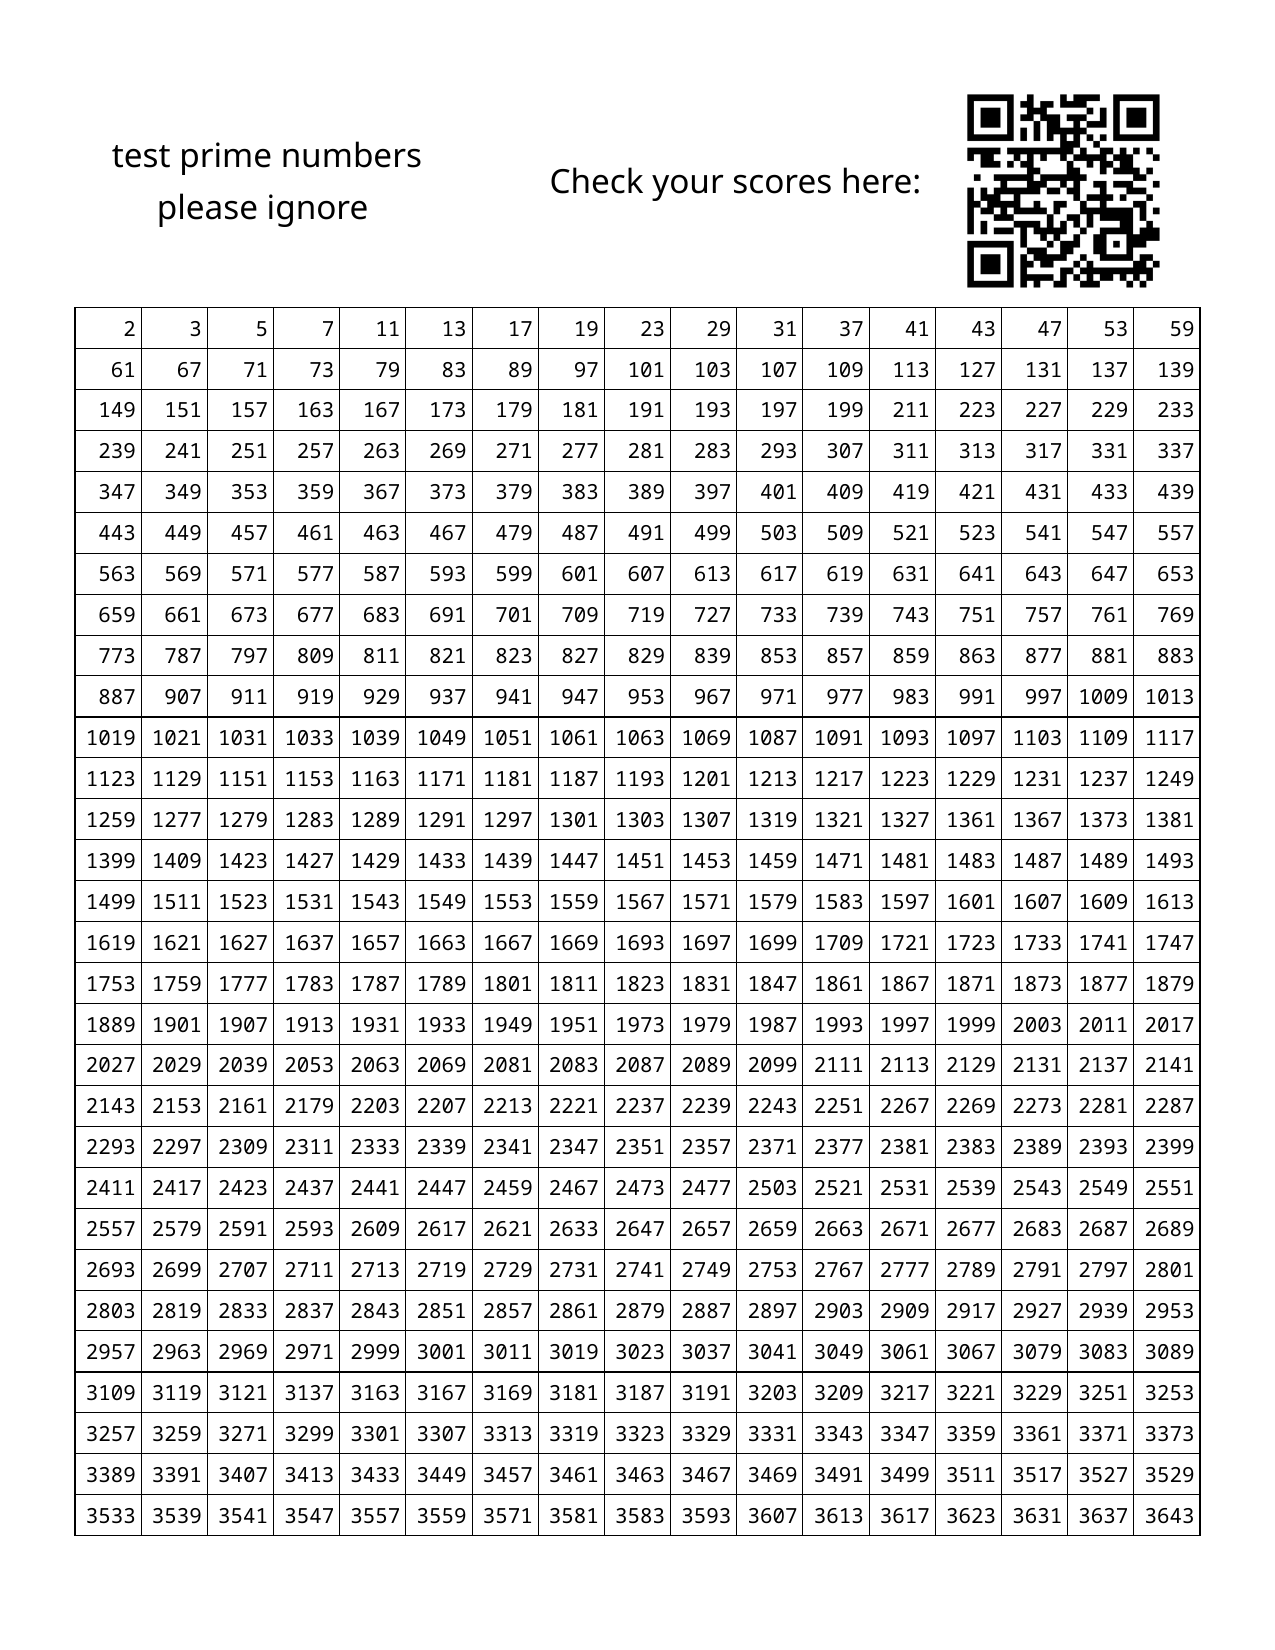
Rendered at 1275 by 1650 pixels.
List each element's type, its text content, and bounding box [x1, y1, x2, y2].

table_cell 3329 [671, 1413, 736, 1453]
table_cell 1523 [208, 881, 273, 921]
table_cell 3631 [1002, 1495, 1067, 1535]
table_cell 2153 [142, 1086, 207, 1126]
table_cell 809 [274, 636, 339, 675]
table_cell 2161 [208, 1086, 273, 1126]
table_cell 313 [936, 431, 1001, 471]
table_cell 619 [803, 554, 869, 593]
table_cell 233 [1134, 390, 1199, 430]
table_cell 1093 [870, 718, 935, 757]
table_cell 641 [936, 554, 1001, 593]
table_cell 79 [340, 349, 405, 389]
table_cell 653 [1134, 554, 1199, 593]
table_cell 1451 [605, 840, 670, 880]
table_cell 131 [1002, 349, 1067, 389]
table_cell 1627 [208, 922, 273, 962]
table_cell 1303 [605, 799, 670, 839]
table_cell 2591 [208, 1209, 273, 1248]
table_cell 1481 [870, 840, 935, 880]
table_cell 3533 [76, 1495, 141, 1535]
table_cell 2617 [406, 1209, 472, 1248]
table_cell 3469 [737, 1454, 802, 1494]
table_header Check your scores here: [450, 75, 927, 307]
table_cell 2803 [76, 1291, 141, 1330]
table_cell 911 [208, 676, 273, 716]
table_cell 1753 [76, 963, 141, 1003]
table_cell 1597 [870, 881, 935, 921]
table_cell 3089 [1134, 1331, 1199, 1371]
table_cell 919 [274, 676, 339, 716]
table_cell 2141 [1134, 1045, 1199, 1085]
table_cell 2671 [870, 1209, 935, 1248]
table_cell 571 [208, 554, 273, 593]
table_cell 1447 [539, 840, 604, 880]
table_cell 1493 [1134, 840, 1199, 880]
table_header 59 [1134, 308, 1199, 348]
table_cell 2687 [1068, 1209, 1133, 1248]
table_cell 2423 [208, 1168, 273, 1208]
table_cell 2411 [76, 1168, 141, 1208]
table_cell 1181 [473, 758, 538, 798]
table_cell 3307 [406, 1413, 472, 1453]
table_cell 3547 [274, 1495, 339, 1535]
table_cell 2281 [1068, 1086, 1133, 1126]
table_cell 2099 [737, 1045, 802, 1085]
table_cell 1229 [936, 758, 1001, 798]
table_cell 2843 [340, 1291, 405, 1330]
table_cell 3181 [539, 1373, 604, 1412]
table_cell 2339 [406, 1127, 472, 1167]
table_cell 3623 [936, 1495, 1001, 1535]
table_cell 599 [473, 554, 538, 593]
table_cell 2659 [737, 1209, 802, 1248]
table_cell 1433 [406, 840, 472, 880]
table_cell 2939 [1068, 1291, 1133, 1330]
table_cell 1993 [803, 1004, 869, 1044]
table_header [927, 75, 1200, 307]
table_cell 3347 [870, 1413, 935, 1453]
table_cell 1321 [803, 799, 869, 839]
table_cell 367 [340, 472, 405, 512]
table_cell 563 [76, 554, 141, 593]
table_cell 3299 [274, 1413, 339, 1453]
table_cell 1259 [76, 799, 141, 839]
table_cell 1811 [539, 963, 604, 1003]
table_cell 823 [473, 636, 538, 675]
table_cell 479 [473, 513, 538, 553]
table_cell 227 [1002, 390, 1067, 430]
table_cell 419 [870, 472, 935, 512]
table_cell 2357 [671, 1127, 736, 1167]
table_cell 1801 [473, 963, 538, 1003]
table_cell 3187 [605, 1373, 670, 1412]
table_cell 2297 [142, 1127, 207, 1167]
table_cell 2557 [76, 1209, 141, 1248]
table_cell 229 [1068, 390, 1133, 430]
table_cell 1559 [539, 881, 604, 921]
table_cell 431 [1002, 472, 1067, 512]
table_cell 3163 [340, 1373, 405, 1412]
table_cell 1933 [406, 1004, 472, 1044]
table_cell 2083 [539, 1045, 604, 1085]
table_cell 1009 [1068, 676, 1133, 716]
table_cell 1621 [142, 922, 207, 962]
table_header 11 [340, 308, 405, 348]
table_cell 271 [473, 431, 538, 471]
table_cell 1213 [737, 758, 802, 798]
table_cell 421 [936, 472, 1001, 512]
table_cell 2351 [605, 1127, 670, 1167]
table_cell 2749 [671, 1250, 736, 1289]
table_cell 3259 [142, 1413, 207, 1453]
table_cell 743 [870, 595, 935, 634]
table_cell 857 [803, 636, 869, 675]
table_cell 887 [76, 676, 141, 716]
table_cell 1873 [1002, 963, 1067, 1003]
table_cell 2053 [274, 1045, 339, 1085]
table_cell 1123 [76, 758, 141, 798]
table_cell 1787 [340, 963, 405, 1003]
table_cell 61 [76, 349, 141, 389]
table_cell 191 [605, 390, 670, 430]
table_cell 2801 [1134, 1250, 1199, 1289]
table_cell 2347 [539, 1127, 604, 1167]
table_cell 1867 [870, 963, 935, 1003]
table_cell 2221 [539, 1086, 604, 1126]
table_cell 683 [340, 595, 405, 634]
table_cell 2909 [870, 1291, 935, 1330]
table_cell 311 [870, 431, 935, 471]
table_cell 2207 [406, 1086, 472, 1126]
table_cell 659 [76, 595, 141, 634]
table_cell 2549 [1068, 1168, 1133, 1208]
table_cell 389 [605, 472, 670, 512]
table_cell 967 [671, 676, 736, 716]
table_cell 2089 [671, 1045, 736, 1085]
table_cell 89 [473, 349, 538, 389]
table_cell 283 [671, 431, 736, 471]
table_cell 223 [936, 390, 1001, 430]
table_cell 3271 [208, 1413, 273, 1453]
table_cell 107 [737, 349, 802, 389]
table_cell 1453 [671, 840, 736, 880]
table_cell 1567 [605, 881, 670, 921]
table_cell 773 [76, 636, 141, 675]
table_cell 2137 [1068, 1045, 1133, 1085]
table_cell 331 [1068, 431, 1133, 471]
table_cell 739 [803, 595, 869, 634]
table_cell 2521 [803, 1168, 869, 1208]
table_cell 1109 [1068, 718, 1133, 757]
table_cell 1049 [406, 718, 472, 757]
table_cell 1063 [605, 718, 670, 757]
table_cell 2333 [340, 1127, 405, 1167]
table_cell 241 [142, 431, 207, 471]
table_cell 71 [208, 349, 273, 389]
table_cell 151 [142, 390, 207, 430]
table_cell 211 [870, 390, 935, 430]
table_cell 1193 [605, 758, 670, 798]
table_cell 1201 [671, 758, 736, 798]
table_cell 1031 [208, 718, 273, 757]
table_cell 1877 [1068, 963, 1133, 1003]
table_cell 1373 [1068, 799, 1133, 839]
table_cell 1777 [208, 963, 273, 1003]
table_cell 2393 [1068, 1127, 1133, 1167]
table_cell 3121 [208, 1373, 273, 1412]
table_cell 3049 [803, 1331, 869, 1371]
table_cell 439 [1134, 472, 1199, 512]
table_cell 2459 [473, 1168, 538, 1208]
table_header 29 [671, 308, 736, 348]
table_cell 2467 [539, 1168, 604, 1208]
table_cell 647 [1068, 554, 1133, 593]
table_cell 643 [1002, 554, 1067, 593]
table_cell 373 [406, 472, 472, 512]
table_cell 2287 [1134, 1086, 1199, 1126]
table_cell 3343 [803, 1413, 869, 1453]
table_cell 1987 [737, 1004, 802, 1044]
table_cell 457 [208, 513, 273, 553]
table_cell 3319 [539, 1413, 604, 1453]
table_cell 3217 [870, 1373, 935, 1412]
table_cell 103 [671, 349, 736, 389]
table_cell 2203 [340, 1086, 405, 1126]
table_cell 181 [539, 390, 604, 430]
table_cell 1901 [142, 1004, 207, 1044]
table_cell 487 [539, 513, 604, 553]
table_header 43 [936, 308, 1001, 348]
table_cell 3581 [539, 1495, 604, 1535]
table_cell 1831 [671, 963, 736, 1003]
table_cell 2887 [671, 1291, 736, 1330]
table_cell 1759 [142, 963, 207, 1003]
table_cell 3119 [142, 1373, 207, 1412]
table_cell 1699 [737, 922, 802, 962]
table_cell 1087 [737, 718, 802, 757]
table_cell 547 [1068, 513, 1133, 553]
table_cell 2273 [1002, 1086, 1067, 1126]
table_cell 719 [605, 595, 670, 634]
table_header test prime numbers please ignore [75, 75, 450, 307]
table_cell 3061 [870, 1331, 935, 1371]
table_cell 3251 [1068, 1373, 1133, 1412]
table_cell 1613 [1134, 881, 1199, 921]
table_cell 3593 [671, 1495, 736, 1535]
table_cell 2399 [1134, 1127, 1199, 1167]
table_cell 2017 [1134, 1004, 1199, 1044]
table_cell 1051 [473, 718, 538, 757]
table_cell 977 [803, 676, 869, 716]
table_cell 2447 [406, 1168, 472, 1208]
table_cell 2647 [605, 1209, 670, 1248]
table_cell 3191 [671, 1373, 736, 1412]
table_cell 1543 [340, 881, 405, 921]
table_cell 1409 [142, 840, 207, 880]
table_cell 2851 [406, 1291, 472, 1330]
table_cell 1021 [142, 718, 207, 757]
table_cell 2609 [340, 1209, 405, 1248]
picture [953, 80, 1174, 302]
table_cell 3539 [142, 1495, 207, 1535]
table_cell 761 [1068, 595, 1133, 634]
table_cell 1931 [340, 1004, 405, 1044]
table_cell 199 [803, 390, 869, 430]
table_cell 3203 [737, 1373, 802, 1412]
table_cell 3583 [605, 1495, 670, 1535]
table_cell 1721 [870, 922, 935, 962]
table_cell 397 [671, 472, 736, 512]
table_cell 2593 [274, 1209, 339, 1248]
table_cell 2719 [406, 1250, 472, 1289]
table_cell 1217 [803, 758, 869, 798]
table_cell 2689 [1134, 1209, 1199, 1248]
table_cell 1423 [208, 840, 273, 880]
table_cell 769 [1134, 595, 1199, 634]
table_cell 2267 [870, 1086, 935, 1126]
table_cell 2309 [208, 1127, 273, 1167]
table_cell 607 [605, 554, 670, 593]
table_cell 1747 [1134, 922, 1199, 962]
table_cell 1489 [1068, 840, 1133, 880]
table_cell 1187 [539, 758, 604, 798]
table_cell 1013 [1134, 676, 1199, 716]
table_cell 433 [1068, 472, 1133, 512]
table_cell 1033 [274, 718, 339, 757]
table_cell 3067 [936, 1331, 1001, 1371]
table_cell 569 [142, 554, 207, 593]
table_cell 1283 [274, 799, 339, 839]
table_cell 877 [1002, 636, 1067, 675]
table_cell 379 [473, 472, 538, 512]
table_cell 1117 [1134, 718, 1199, 757]
table_cell 3229 [1002, 1373, 1067, 1412]
table_cell 2143 [76, 1086, 141, 1126]
table_cell 691 [406, 595, 472, 634]
table_header 13 [406, 308, 472, 348]
table_cell 3413 [274, 1454, 339, 1494]
table_cell 2069 [406, 1045, 472, 1085]
table_cell 2027 [76, 1045, 141, 1085]
table_cell 3637 [1068, 1495, 1133, 1535]
table_cell 1999 [936, 1004, 1001, 1044]
table_cell 811 [340, 636, 405, 675]
table_cell 251 [208, 431, 273, 471]
table_cell 1657 [340, 922, 405, 962]
table_cell 2711 [274, 1250, 339, 1289]
table_cell 3613 [803, 1495, 869, 1535]
table_cell 2579 [142, 1209, 207, 1248]
table_cell 3643 [1134, 1495, 1199, 1535]
table_cell 1361 [936, 799, 1001, 839]
table_cell 2753 [737, 1250, 802, 1289]
table_cell 2903 [803, 1291, 869, 1330]
table_cell 257 [274, 431, 339, 471]
table_cell 971 [737, 676, 802, 716]
table_cell 73 [274, 349, 339, 389]
table_header 53 [1068, 308, 1133, 348]
table_header 31 [737, 308, 802, 348]
table_cell 1439 [473, 840, 538, 880]
table_cell 1601 [936, 881, 1001, 921]
table_cell 1289 [340, 799, 405, 839]
table_cell 1609 [1068, 881, 1133, 921]
table_cell 2293 [76, 1127, 141, 1167]
table_cell 509 [803, 513, 869, 553]
table_cell 557 [1134, 513, 1199, 553]
table_cell 3361 [1002, 1413, 1067, 1453]
table_header 2 [76, 308, 141, 348]
table_cell 2861 [539, 1291, 604, 1330]
table_cell 661 [142, 595, 207, 634]
table_cell 1381 [1134, 799, 1199, 839]
table_cell 673 [208, 595, 273, 634]
table_cell 1511 [142, 881, 207, 921]
table_cell 179 [473, 390, 538, 430]
table_cell 1823 [605, 963, 670, 1003]
table_cell 947 [539, 676, 604, 716]
table_cell 3617 [870, 1495, 935, 1535]
table_cell 3037 [671, 1331, 736, 1371]
table_cell 193 [671, 390, 736, 430]
table_cell 997 [1002, 676, 1067, 716]
table_cell 3257 [76, 1413, 141, 1453]
table_cell 1069 [671, 718, 736, 757]
table_cell 2791 [1002, 1250, 1067, 1289]
table_cell 3491 [803, 1454, 869, 1494]
table_cell 827 [539, 636, 604, 675]
table_cell 2741 [605, 1250, 670, 1289]
table_cell 1723 [936, 922, 1001, 962]
table_cell 3461 [539, 1454, 604, 1494]
table_cell 173 [406, 390, 472, 430]
table_cell 2381 [870, 1127, 935, 1167]
table_cell 137 [1068, 349, 1133, 389]
table_cell 883 [1134, 636, 1199, 675]
table_header 47 [1002, 308, 1067, 348]
table_cell 2857 [473, 1291, 538, 1330]
table_cell 1399 [76, 840, 141, 880]
table_cell 3457 [473, 1454, 538, 1494]
table_cell 2693 [76, 1250, 141, 1289]
table_header 3 [142, 308, 207, 348]
table_cell 2707 [208, 1250, 273, 1289]
table_cell 2729 [473, 1250, 538, 1289]
table_cell 101 [605, 349, 670, 389]
table_cell 1847 [737, 963, 802, 1003]
table_cell 1667 [473, 922, 538, 962]
table_cell 677 [274, 595, 339, 634]
table_cell 347 [76, 472, 141, 512]
table_cell 1531 [274, 881, 339, 921]
table_cell 503 [737, 513, 802, 553]
table_cell 337 [1134, 431, 1199, 471]
table_cell 2213 [473, 1086, 538, 1126]
table_cell 467 [406, 513, 472, 553]
table_cell 3559 [406, 1495, 472, 1535]
table_cell 2777 [870, 1250, 935, 1289]
table_cell 1571 [671, 881, 736, 921]
table_cell 1223 [870, 758, 935, 798]
table_cell 1979 [671, 1004, 736, 1044]
table_cell 859 [870, 636, 935, 675]
table_cell 1669 [539, 922, 604, 962]
table_cell 1973 [605, 1004, 670, 1044]
table_cell 3083 [1068, 1331, 1133, 1371]
table_cell 2029 [142, 1045, 207, 1085]
table_cell 983 [870, 676, 935, 716]
table_cell 3541 [208, 1495, 273, 1535]
table_cell 2897 [737, 1291, 802, 1330]
table_cell 2551 [1134, 1168, 1199, 1208]
table_cell 2389 [1002, 1127, 1067, 1167]
table_cell 787 [142, 636, 207, 675]
table_header 7 [274, 308, 339, 348]
table_cell 2767 [803, 1250, 869, 1289]
table_cell 263 [340, 431, 405, 471]
table_cell 2239 [671, 1086, 736, 1126]
table_cell 1579 [737, 881, 802, 921]
table_cell 829 [605, 636, 670, 675]
table_cell 3221 [936, 1373, 1001, 1412]
table_cell 1153 [274, 758, 339, 798]
table_cell 2437 [274, 1168, 339, 1208]
table_cell 727 [671, 595, 736, 634]
table_cell 2677 [936, 1209, 1001, 1248]
table_cell 3433 [340, 1454, 405, 1494]
table_cell 2371 [737, 1127, 802, 1167]
table_cell 2999 [340, 1331, 405, 1371]
table_cell 1949 [473, 1004, 538, 1044]
table_cell 709 [539, 595, 604, 634]
table_cell 1171 [406, 758, 472, 798]
table_cell 2927 [1002, 1291, 1067, 1330]
table_cell 1733 [1002, 922, 1067, 962]
table_cell 97 [539, 349, 604, 389]
table_cell 1249 [1134, 758, 1199, 798]
table_cell 3517 [1002, 1454, 1067, 1494]
table_cell 2011 [1068, 1004, 1133, 1044]
table_cell 127 [936, 349, 1001, 389]
table_cell 2699 [142, 1250, 207, 1289]
table_cell 3511 [936, 1454, 1001, 1494]
table_cell 2713 [340, 1250, 405, 1289]
table_cell 3001 [406, 1331, 472, 1371]
table_cell 409 [803, 472, 869, 512]
table_cell 2837 [274, 1291, 339, 1330]
table_cell 733 [737, 595, 802, 634]
table_cell 3331 [737, 1413, 802, 1453]
table_header 37 [803, 308, 869, 348]
table_cell 593 [406, 554, 472, 593]
table_cell 1583 [803, 881, 869, 921]
table_cell 3391 [142, 1454, 207, 1494]
table_cell 2087 [605, 1045, 670, 1085]
table_cell 1997 [870, 1004, 935, 1044]
table_cell 1103 [1002, 718, 1067, 757]
table_cell 1279 [208, 799, 273, 839]
table_cell 2633 [539, 1209, 604, 1248]
table_cell 353 [208, 472, 273, 512]
table_cell 1129 [142, 758, 207, 798]
table_cell 3023 [605, 1331, 670, 1371]
table_cell 1163 [340, 758, 405, 798]
table_cell 1637 [274, 922, 339, 962]
table_cell 139 [1134, 349, 1199, 389]
table_cell 953 [605, 676, 670, 716]
table_cell 2621 [473, 1209, 538, 1248]
table_cell 577 [274, 554, 339, 593]
table_cell 1871 [936, 963, 1001, 1003]
table_cell 2963 [142, 1331, 207, 1371]
table_cell 2383 [936, 1127, 1001, 1167]
table_cell 109 [803, 349, 869, 389]
table_cell 167 [340, 390, 405, 430]
table_cell 461 [274, 513, 339, 553]
table_cell 1663 [406, 922, 472, 962]
table_cell 1499 [76, 881, 141, 921]
table_cell 2063 [340, 1045, 405, 1085]
table_cell 3209 [803, 1373, 869, 1412]
table_header 41 [870, 308, 935, 348]
table_cell 2539 [936, 1168, 1001, 1208]
table_cell 449 [142, 513, 207, 553]
table_cell 3359 [936, 1413, 1001, 1453]
table_cell 3313 [473, 1413, 538, 1453]
table_cell 929 [340, 676, 405, 716]
table_cell 1459 [737, 840, 802, 880]
table_cell 1553 [473, 881, 538, 921]
table_cell 349 [142, 472, 207, 512]
table_cell 1783 [274, 963, 339, 1003]
table_cell 2917 [936, 1291, 1001, 1330]
table_cell 383 [539, 472, 604, 512]
table_cell 863 [936, 636, 1001, 675]
table_cell 587 [340, 554, 405, 593]
table_cell 1327 [870, 799, 935, 839]
table_cell 1789 [406, 963, 472, 1003]
table_cell 839 [671, 636, 736, 675]
table_cell 3499 [870, 1454, 935, 1494]
table_cell 1487 [1002, 840, 1067, 880]
table_cell 2417 [142, 1168, 207, 1208]
table_cell 1291 [406, 799, 472, 839]
table_cell 1861 [803, 963, 869, 1003]
table_cell 2113 [870, 1045, 935, 1085]
table_cell 2003 [1002, 1004, 1067, 1044]
table_cell 3571 [473, 1495, 538, 1535]
table_cell 359 [274, 472, 339, 512]
table_cell 2243 [737, 1086, 802, 1126]
table_cell 1039 [340, 718, 405, 757]
table_cell 1879 [1134, 963, 1199, 1003]
table_cell 1697 [671, 922, 736, 962]
table_cell 991 [936, 676, 1001, 716]
table_cell 2237 [605, 1086, 670, 1126]
table_header 17 [473, 308, 538, 348]
table_cell 1741 [1068, 922, 1133, 962]
table_cell 2819 [142, 1291, 207, 1330]
table_cell 541 [1002, 513, 1067, 553]
table_cell 2269 [936, 1086, 1001, 1126]
table_cell 631 [870, 554, 935, 593]
table_cell 2971 [274, 1331, 339, 1371]
table_cell 2441 [340, 1168, 405, 1208]
table_cell 2957 [76, 1331, 141, 1371]
table_cell 941 [473, 676, 538, 716]
table_cell 293 [737, 431, 802, 471]
table_cell 2789 [936, 1250, 1001, 1289]
table_cell 3371 [1068, 1413, 1133, 1453]
table_cell 751 [936, 595, 1001, 634]
table_header 19 [539, 308, 604, 348]
table_cell 3529 [1134, 1454, 1199, 1494]
table_cell 2341 [473, 1127, 538, 1167]
table_cell 163 [274, 390, 339, 430]
table_cell 1019 [76, 718, 141, 757]
table_cell 2111 [803, 1045, 869, 1085]
table_cell 1297 [473, 799, 538, 839]
table_cell 3389 [76, 1454, 141, 1494]
table_cell 3407 [208, 1454, 273, 1494]
table_cell 499 [671, 513, 736, 553]
table_header 5 [208, 308, 273, 348]
table_cell 2953 [1134, 1291, 1199, 1330]
table_cell 113 [870, 349, 935, 389]
table_cell 1951 [539, 1004, 604, 1044]
table_cell 2683 [1002, 1209, 1067, 1248]
table_cell 757 [1002, 595, 1067, 634]
table_cell 797 [208, 636, 273, 675]
table_cell 2531 [870, 1168, 935, 1208]
table_cell 1061 [539, 718, 604, 757]
table_cell 2081 [473, 1045, 538, 1085]
table_cell 491 [605, 513, 670, 553]
table_cell 2969 [208, 1331, 273, 1371]
table_cell 1427 [274, 840, 339, 880]
table_cell 2311 [274, 1127, 339, 1167]
table_cell 1619 [76, 922, 141, 962]
table_cell 521 [870, 513, 935, 553]
table_header 23 [605, 308, 670, 348]
table_cell 2543 [1002, 1168, 1067, 1208]
table_cell 1319 [737, 799, 802, 839]
table_cell 67 [142, 349, 207, 389]
table_cell 1709 [803, 922, 869, 962]
table_cell 149 [76, 390, 141, 430]
table_cell 2179 [274, 1086, 339, 1126]
table_cell 1471 [803, 840, 869, 880]
table_cell 2131 [1002, 1045, 1067, 1085]
table_cell 3137 [274, 1373, 339, 1412]
table_cell 3109 [76, 1373, 141, 1412]
table_cell 1091 [803, 718, 869, 757]
table_cell 3557 [340, 1495, 405, 1535]
table_cell 3079 [1002, 1331, 1067, 1371]
table_cell 3323 [605, 1413, 670, 1453]
table_cell 613 [671, 554, 736, 593]
table_cell 2477 [671, 1168, 736, 1208]
table_cell 239 [76, 431, 141, 471]
table_cell 523 [936, 513, 1001, 553]
table_cell 3449 [406, 1454, 472, 1494]
table_cell 3463 [605, 1454, 670, 1494]
table_cell 2251 [803, 1086, 869, 1126]
table_cell 157 [208, 390, 273, 430]
table_cell 1693 [605, 922, 670, 962]
table_cell 1151 [208, 758, 273, 798]
table_cell 1301 [539, 799, 604, 839]
table_cell 197 [737, 390, 802, 430]
table_cell 881 [1068, 636, 1133, 675]
table_cell 1237 [1068, 758, 1133, 798]
table_cell 2503 [737, 1168, 802, 1208]
table_cell 821 [406, 636, 472, 675]
table_cell 3167 [406, 1373, 472, 1412]
table_cell 443 [76, 513, 141, 553]
table_cell 2731 [539, 1250, 604, 1289]
table_cell 937 [406, 676, 472, 716]
table_cell 701 [473, 595, 538, 634]
table_cell 2657 [671, 1209, 736, 1248]
table_cell 1231 [1002, 758, 1067, 798]
table_cell 307 [803, 431, 869, 471]
table_cell 2833 [208, 1291, 273, 1330]
table_cell 3253 [1134, 1373, 1199, 1412]
table_cell 617 [737, 554, 802, 593]
table_cell 3019 [539, 1331, 604, 1371]
table_cell 3373 [1134, 1413, 1199, 1453]
table_cell 1483 [936, 840, 1001, 880]
table_cell 907 [142, 676, 207, 716]
table_cell 1607 [1002, 881, 1067, 921]
table_cell 1913 [274, 1004, 339, 1044]
table_cell 1367 [1002, 799, 1067, 839]
table_cell 1097 [936, 718, 1001, 757]
table_cell 277 [539, 431, 604, 471]
table_cell 2377 [803, 1127, 869, 1167]
table_cell 1307 [671, 799, 736, 839]
table_cell 2797 [1068, 1250, 1133, 1289]
table_cell 2663 [803, 1209, 869, 1248]
table_cell 3011 [473, 1331, 538, 1371]
table_cell 3169 [473, 1373, 538, 1412]
table_cell 3041 [737, 1331, 802, 1371]
table_cell 3527 [1068, 1454, 1133, 1494]
table_cell 463 [340, 513, 405, 553]
table_cell 1549 [406, 881, 472, 921]
table_cell 1907 [208, 1004, 273, 1044]
table_cell 1277 [142, 799, 207, 839]
table_cell 1889 [76, 1004, 141, 1044]
table_cell 2473 [605, 1168, 670, 1208]
table_cell 3301 [340, 1413, 405, 1453]
table_cell 2879 [605, 1291, 670, 1330]
table_cell 853 [737, 636, 802, 675]
table_cell 317 [1002, 431, 1067, 471]
table_cell 1429 [340, 840, 405, 880]
table_cell 3607 [737, 1495, 802, 1535]
table_cell 281 [605, 431, 670, 471]
table_cell 2129 [936, 1045, 1001, 1085]
table_cell 601 [539, 554, 604, 593]
table_cell 269 [406, 431, 472, 471]
table_cell 3467 [671, 1454, 736, 1494]
table_cell 2039 [208, 1045, 273, 1085]
table_cell 401 [737, 472, 802, 512]
table_cell 83 [406, 349, 472, 389]
